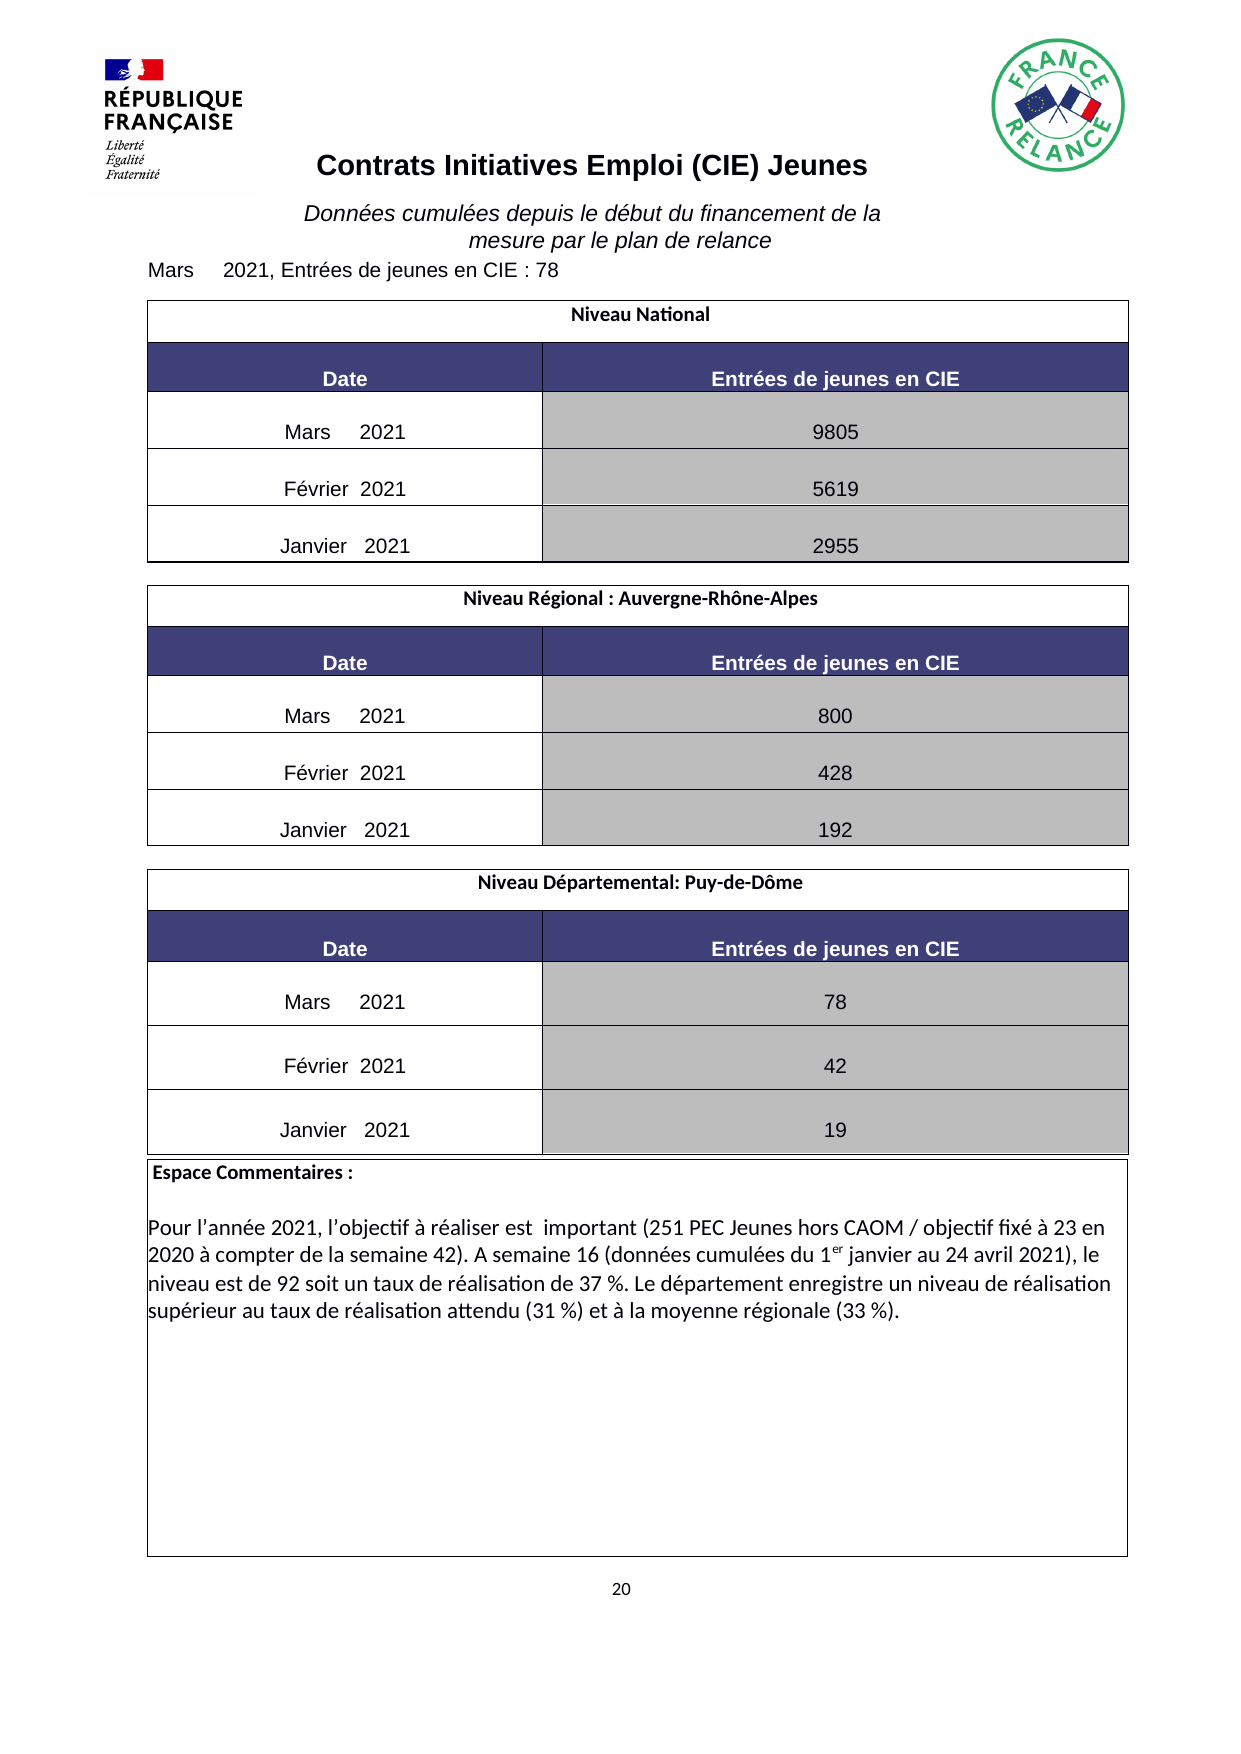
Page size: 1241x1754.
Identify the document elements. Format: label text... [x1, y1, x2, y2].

table_cell Janvier 2021 [148, 790, 542, 845]
table_header Niveau Départemental: Puy-de-Dôme [148, 870, 1128, 910]
table_cell 9805 [543, 392, 1128, 448]
text Données cumulées depuis le début du financement de la mesure par le plan de relance [148, 200, 1093, 253]
table_cell Entrées de jeunes en CIE [543, 911, 1128, 961]
picture [84, 39, 263, 200]
text Contrats Initiatives Emploi (CIE) Jeunes [263, 148, 926, 181]
table_header Niveau National [148, 301, 1128, 342]
table_cell 2955 [543, 506, 1128, 561]
table_cell Janvier 2021 [148, 1090, 542, 1153]
table_cell Mars 2021 [148, 392, 542, 448]
table_cell Février 2021 [148, 733, 542, 789]
table_cell Mars 2021 [148, 962, 542, 1025]
table_cell Date [148, 627, 542, 675]
text Pour l’année 2021, l’objectif à réaliser est important (251 PEC Jeunes hors CAOM / objectif fixé à 23 en 2020 à compter de la semaine 42). A semaine 16 (données cumulées du 1er janvier au 24 avril 2021), le niveau est de 92 soit un taux de réalisation de 37 %. Le département enregistre un niveau de réalisation supérieur au taux de réalisation attendu (31 %) et à la moyenne régionale (33 %). [148, 1213, 1127, 1325]
table_cell 800 [543, 676, 1128, 732]
table_cell Date [148, 911, 542, 961]
table_cell 192 [543, 790, 1128, 845]
table_cell 78 [543, 962, 1128, 1025]
table_cell Janvier 2021 [148, 506, 542, 561]
table_cell Date [148, 343, 542, 391]
table_cell Février 2021 [148, 449, 542, 504]
text Mars 2021, Entrées de jeunes en CIE : 78 [148, 258, 1093, 282]
table_cell Mars 2021 [148, 676, 542, 732]
table_cell Entrées de jeunes en CIE [543, 343, 1128, 391]
table_header Niveau Régional : Auvergne-Rhône-Alpes [148, 586, 1128, 626]
table_cell Février 2021 [148, 1026, 542, 1089]
table_cell 42 [543, 1026, 1128, 1089]
table_cell 428 [543, 733, 1128, 789]
picture [926, 17, 1189, 185]
text 20 [0, 1577, 1238, 1600]
table_cell 19 [543, 1090, 1128, 1153]
table_cell Entrées de jeunes en CIE [543, 627, 1128, 675]
table_cell 5619 [543, 449, 1128, 504]
text Espace Commentaires : [148, 1160, 1127, 1184]
